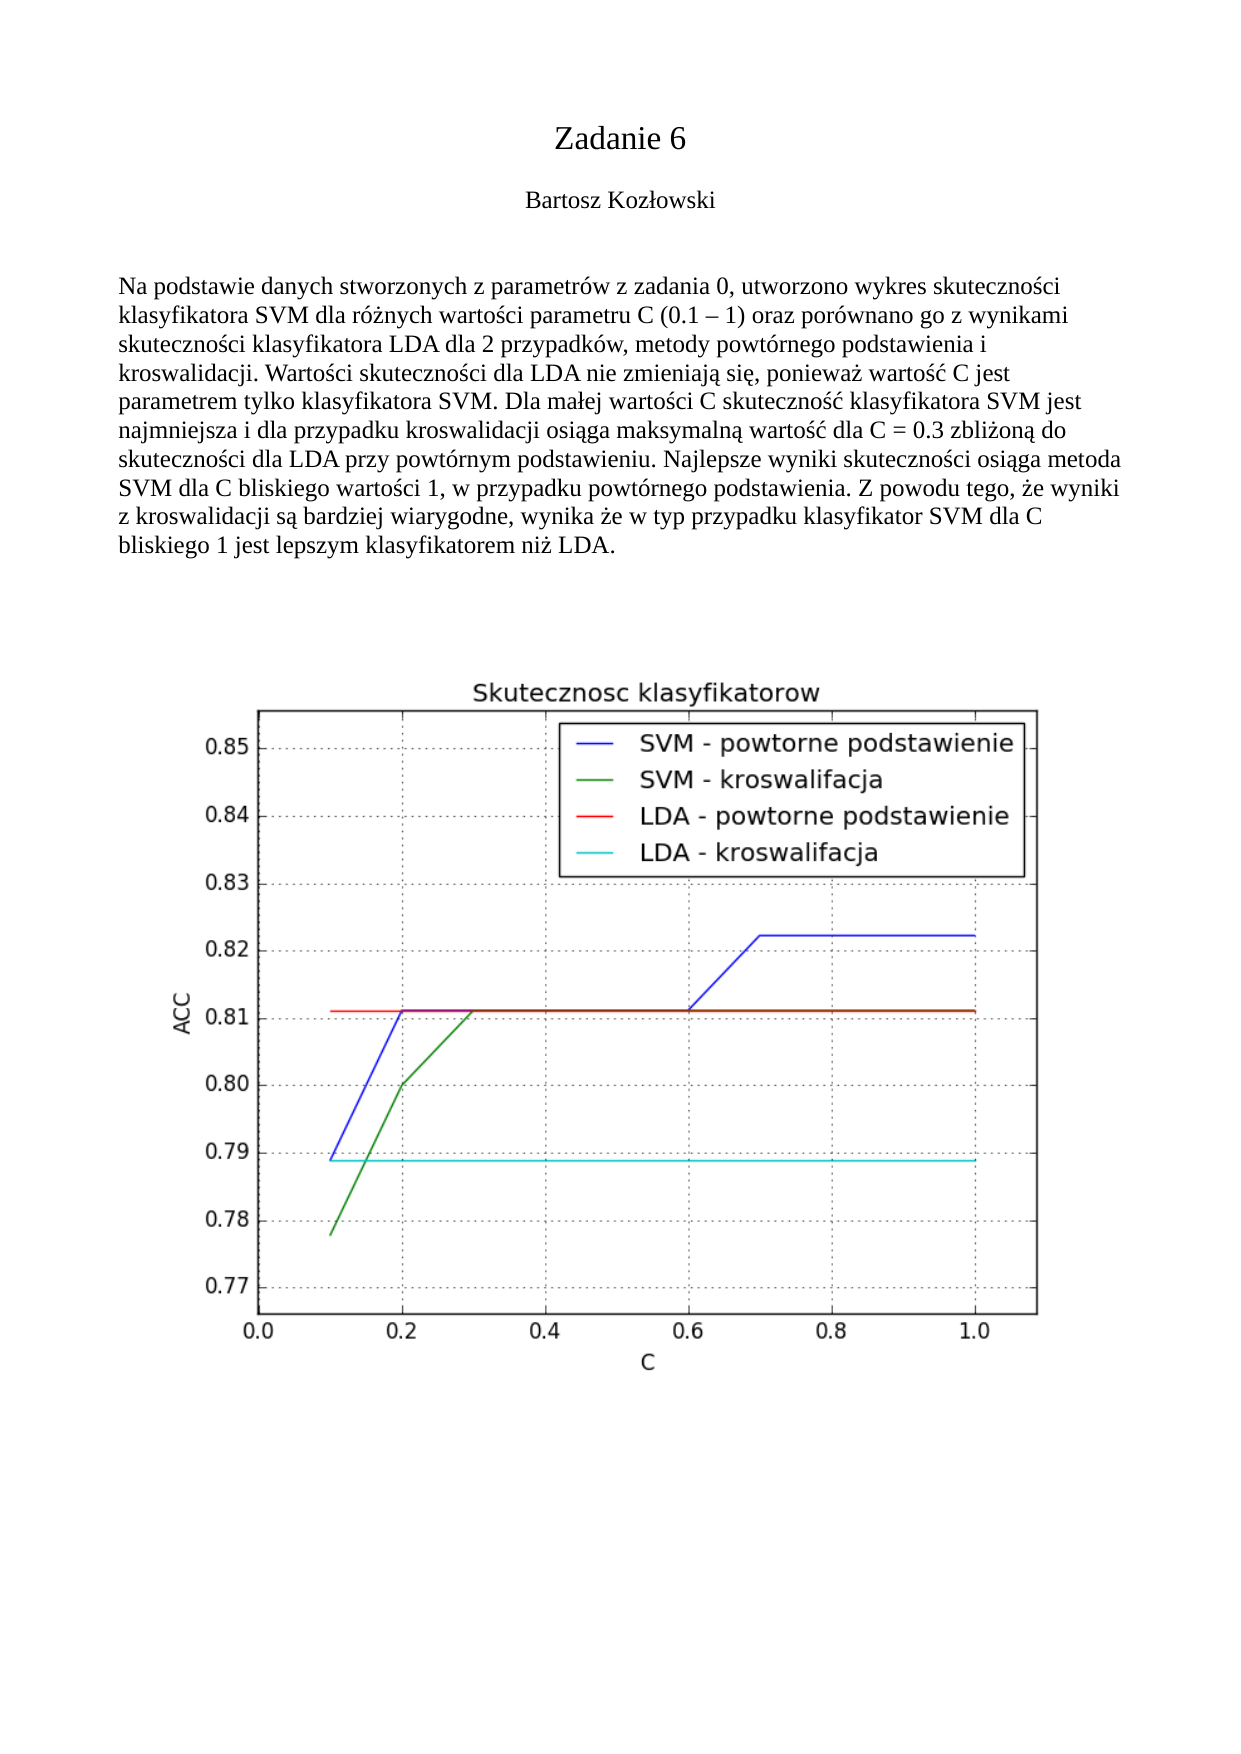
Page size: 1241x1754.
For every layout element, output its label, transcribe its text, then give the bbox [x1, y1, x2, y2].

text Bartosz Kozłowski [118, 185, 1122, 214]
text Zadanie 6 [118, 118, 1122, 156]
text Na podstawie danych stworzonych z parametrów z zadania 0, utworzono wykres skuteczności klasyfikatora SVM dla różnych wartości parametru C (0.1 – 1) oraz porównano go z wynikami skuteczności klasyfikatora LDA dla 2 przypadków, metody powtórnego podstawienia i kroswalidacji. Wartości skuteczności dla LDA nie zmieniają się, ponieważ wartość C jest parametrem tylko klasyfikatora SVM. Dla małej wartości C skuteczność klasyfikatora SVM jest najmniejsza i dla przypadku kroswalidacji osiąga maksymalną wartość dla C = 0.3 zbliżoną do skuteczności dla LDA przy powtórnym podstawieniu. Najlepsze wyniki skuteczności osiąga metoda SVM dla C bliskiego wartości 1, w przypadku powtórnego podstawienia. Z powodu tego, że wyniki z kroswalidacji są bardziej wiarygodne, wynika że w typ przypadku klasyfikator SVM dla C bliskiego 1 jest lepszym klasyfikatorem niż LDA. [118, 271, 1122, 559]
picture [132, 636, 1137, 1389]
